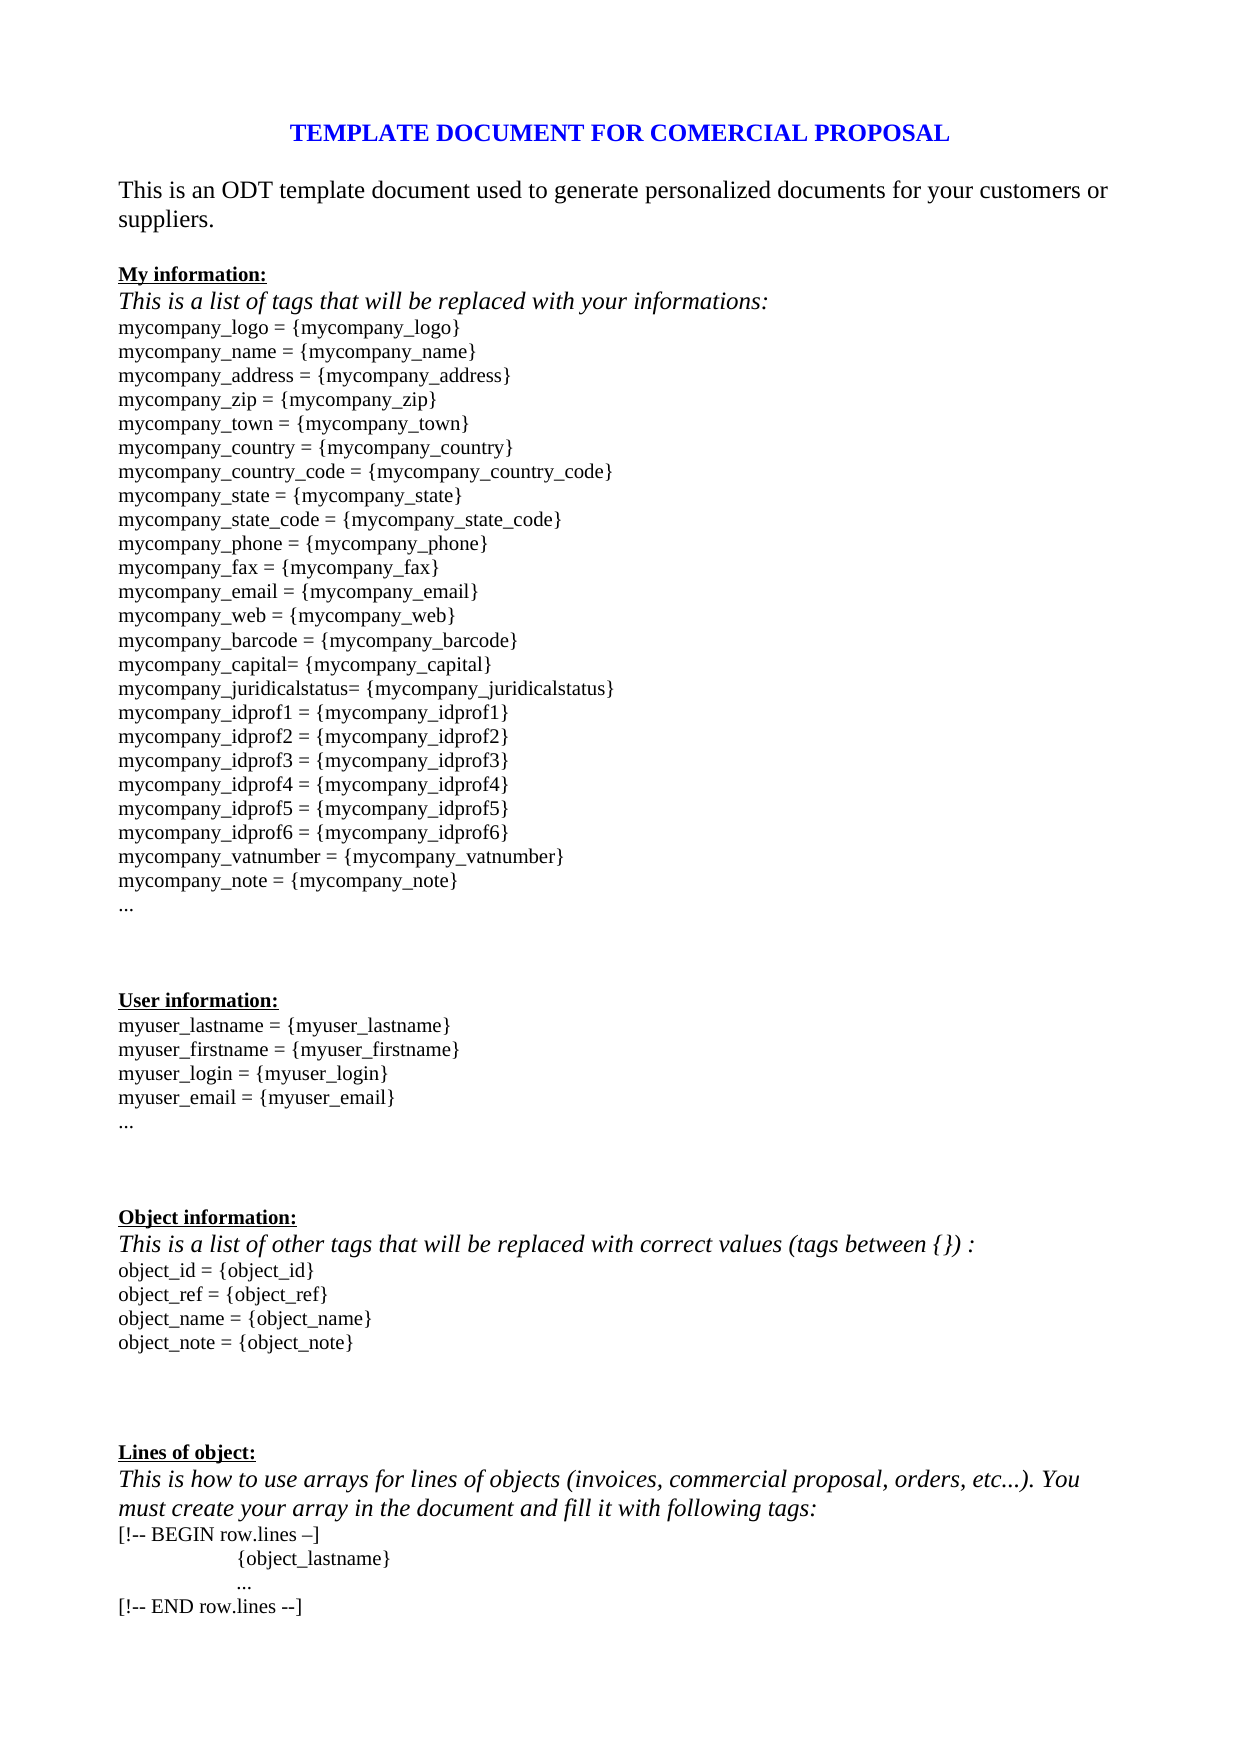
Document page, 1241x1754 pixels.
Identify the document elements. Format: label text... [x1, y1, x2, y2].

text ... [118, 892, 1122, 916]
text mycompany_web = {mycompany_web} [118, 603, 1122, 627]
text mycompany_note = {mycompany_note} [118, 868, 1122, 892]
text mycompany_email = {mycompany_email} [118, 579, 1122, 603]
text object_ref = {object_ref} [118, 1282, 1122, 1306]
text Lines of object: [118, 1440, 1122, 1464]
text mycompany_juridicalstatus= {mycompany_juridicalstatus} [118, 676, 1122, 700]
text mycompany_state = {mycompany_state} [118, 483, 1122, 507]
text mycompany_town = {mycompany_town} [118, 411, 1122, 435]
text object_note = {object_note} [118, 1330, 1122, 1354]
text mycompany_logo = {mycompany_logo} [118, 315, 1122, 339]
text mycompany_phone = {mycompany_phone} [118, 531, 1122, 555]
text mycompany_zip = {mycompany_zip} [118, 387, 1122, 411]
text mycompany_idprof4 = {mycompany_idprof4} [118, 772, 1122, 796]
text mycompany_barcode = {mycompany_barcode} [118, 627, 1122, 652]
text ... [118, 1570, 1122, 1594]
text [!-- END row.lines --] [118, 1594, 1122, 1618]
text mycompany_address = {mycompany_address} [118, 363, 1122, 387]
text mycompany_state_code = {mycompany_state_code} [118, 507, 1122, 531]
text mycompany_vatnumber = {mycompany_vatnumber} [118, 844, 1122, 868]
text mycompany_capital= {mycompany_capital} [118, 652, 1122, 676]
text myuser_lastname = {myuser_lastname} [118, 1012, 1122, 1037]
text mycompany_idprof6 = {mycompany_idprof6} [118, 820, 1122, 844]
text myuser_firstname = {myuser_firstname} [118, 1037, 1122, 1061]
text [!-- BEGIN row.lines –] [118, 1522, 1122, 1546]
text myuser_login = {myuser_login} [118, 1061, 1122, 1085]
text User information: [118, 988, 1122, 1012]
text mycompany_country_code = {mycompany_country_code} [118, 459, 1122, 483]
text TEMPLATE DOCUMENT FOR COMERCIAL PROPOSAL [118, 118, 1122, 147]
text This is a list of other tags that will be replaced with correct values (tags between {}) : [118, 1229, 1122, 1258]
text ... [118, 1109, 1122, 1133]
text Object information: [118, 1205, 1122, 1229]
text {object_lastname} [118, 1546, 1122, 1570]
text object_name = {object_name} [118, 1306, 1122, 1330]
text mycompany_idprof5 = {mycompany_idprof5} [118, 796, 1122, 820]
text This is how to use arrays for lines of objects (invoices, commercial proposal, orders, etc...). You must create your array in the document and fill it with following tags: [118, 1464, 1122, 1522]
text This is an ODT template document used to generate personalized documents for your customers or suppliers. [118, 176, 1122, 233]
text mycompany_fax = {mycompany_fax} [118, 555, 1122, 579]
text mycompany_idprof1 = {mycompany_idprof1} [118, 700, 1122, 724]
text mycompany_idprof3 = {mycompany_idprof3} [118, 748, 1122, 772]
text object_id = {object_id} [118, 1258, 1122, 1282]
text mycompany_idprof2 = {mycompany_idprof2} [118, 724, 1122, 748]
text mycompany_country = {mycompany_country} [118, 435, 1122, 459]
text This is a list of tags that will be replaced with your informations: [118, 286, 1122, 315]
text myuser_email = {myuser_email} [118, 1085, 1122, 1109]
text mycompany_name = {mycompany_name} [118, 339, 1122, 363]
text My information: [118, 262, 1122, 286]
